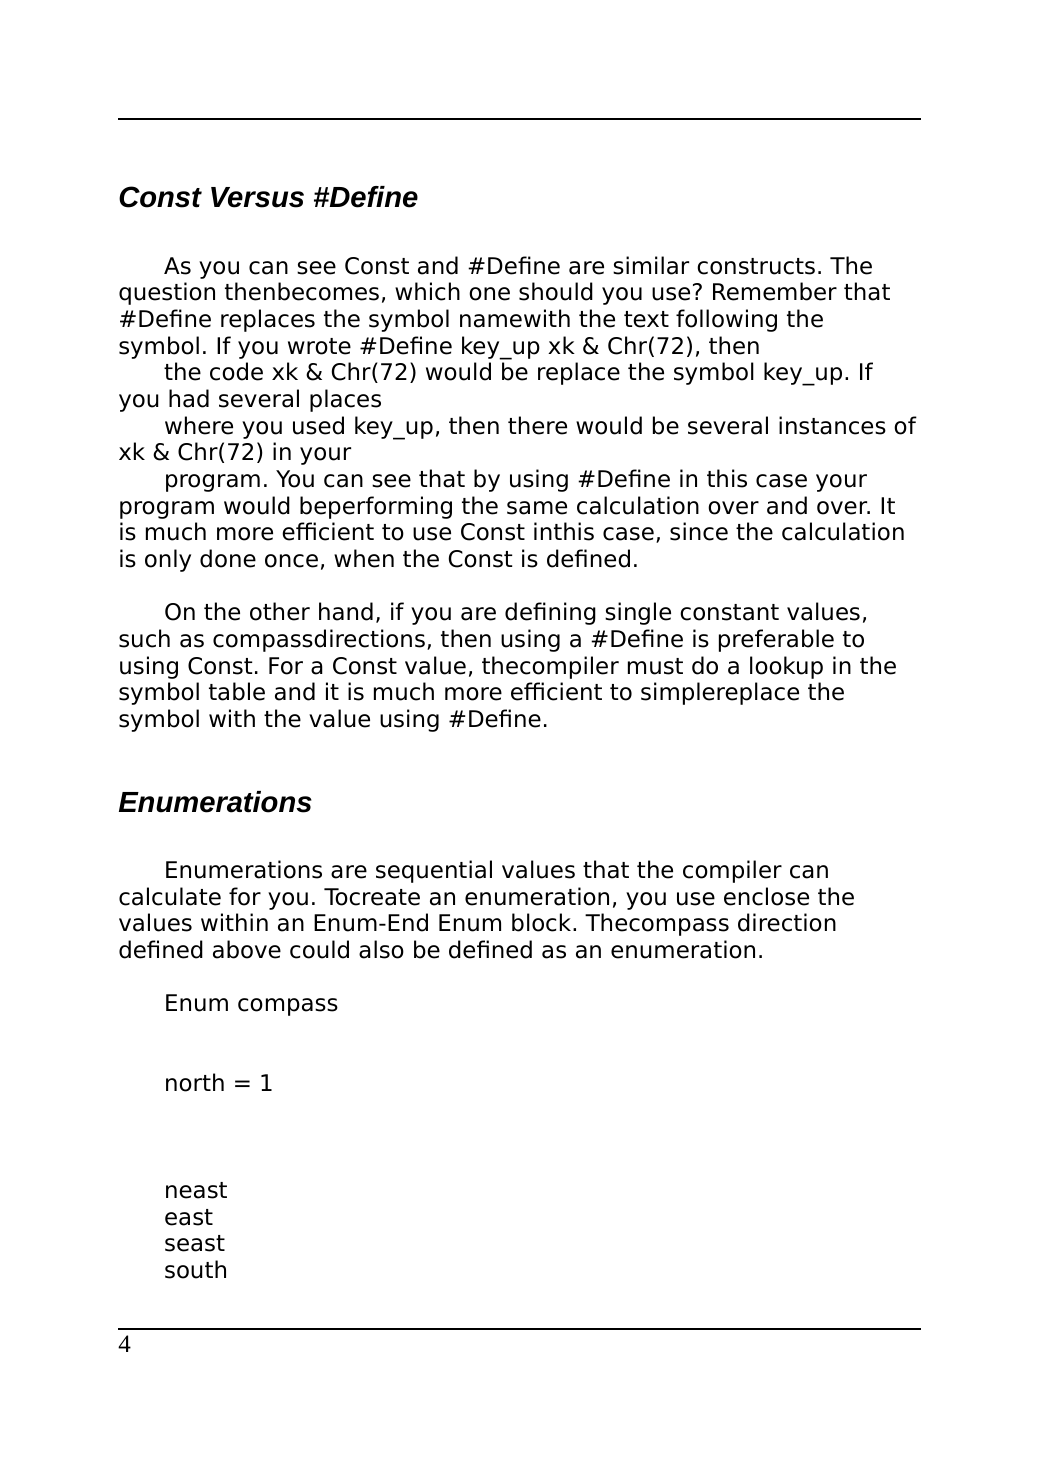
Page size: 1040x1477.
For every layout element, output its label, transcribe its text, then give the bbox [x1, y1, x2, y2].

text neast [118, 1177, 921, 1204]
text Enumerations are sequential values that the compiler can calculate for you. Tocreate an enumeration, you use enclose the values within an Enum-End Enum block. Thecompass direction defined above could also be defined as an enumeration. [118, 857, 921, 964]
text east [118, 1204, 921, 1231]
text seast [118, 1231, 921, 1257]
text Enum compass [118, 991, 921, 1017]
subtitle Const Versus #Define [118, 180, 921, 214]
text south [118, 1257, 921, 1284]
text north = 1 [118, 1071, 921, 1097]
text program. You can see that by using #Define in this case your program would beperforming the same calculation over and over. It is much more efficient to use Const inthis case, since the calculation is only done once, when the Const is defined. [118, 466, 921, 573]
subtitle Enumerations [118, 784, 921, 818]
text As you can see Const and #Define are similar constructs. The question thenbecomes, which one should you use? Remember that #Define replaces the symbol namewith the text following the symbol. If you wrote #Define key_up xk & Chr(72), then [118, 253, 921, 359]
text where you used key_up, then there would be several instances of xk & Chr(72) in your [118, 413, 921, 466]
text the code xk & Chr(72) would be replace the symbol key_up. If you had several places [118, 359, 921, 413]
text On the other hand, if you are defining single constant values, such as compassdirections, then using a #Define is preferable to using Const. For a Const value, thecompiler must do a lookup in the symbol table and it is much more efficient to simplereplace the symbol with the value using #Define. [118, 599, 921, 733]
